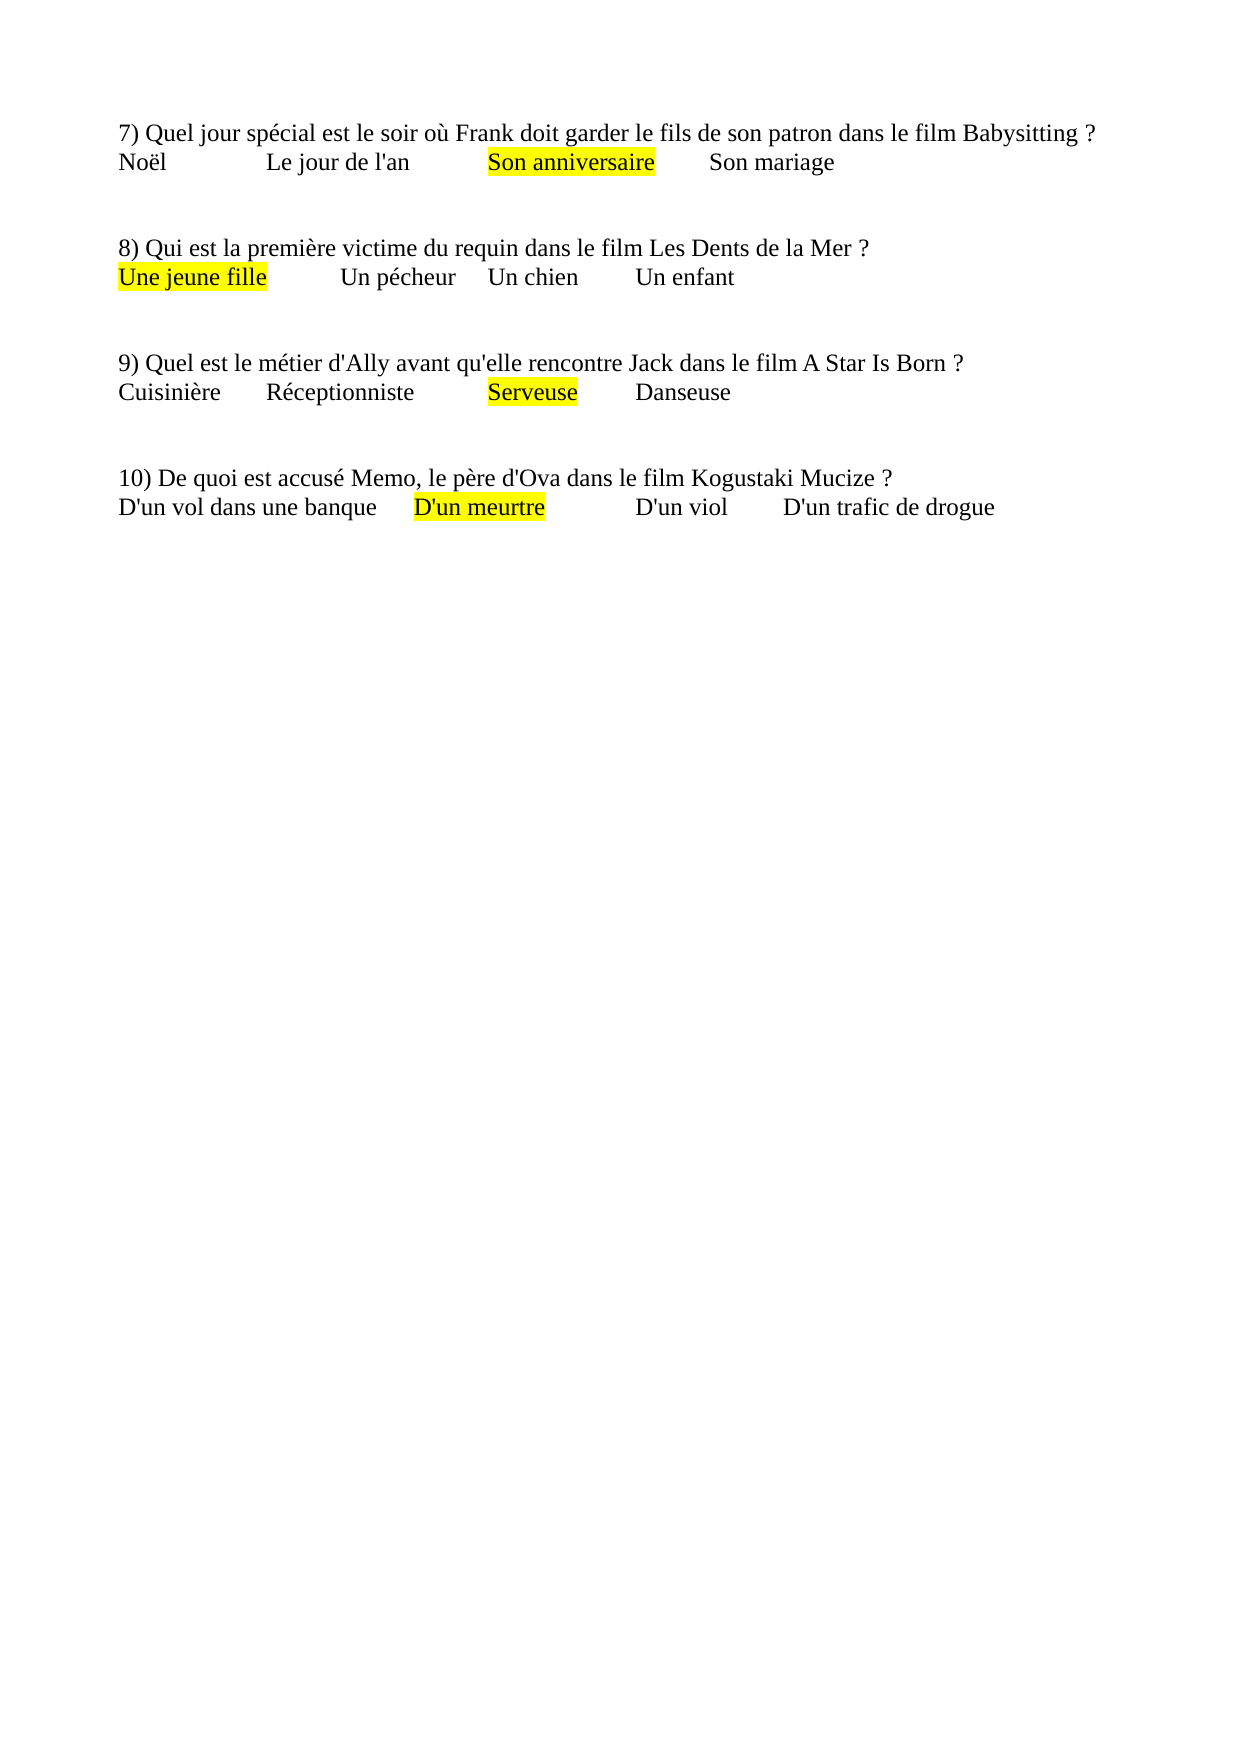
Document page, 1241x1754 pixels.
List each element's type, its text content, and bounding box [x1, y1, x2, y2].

text 10) De quoi est accusé Memo, le père d'Ova dans le film Kogustaki Mucize ? [118, 463, 1122, 492]
text D'un vol dans une banque D'un meurtre D'un viol D'un trafic de drogue [118, 492, 1122, 521]
text 9) Quel est le métier d'Ally avant qu'elle rencontre Jack dans le film A Star Is Born ? [118, 348, 1122, 377]
text 7) Quel jour spécial est le soir où Frank doit garder le fils de son patron dans le film Babysitting ? [118, 118, 1122, 147]
text Cuisinière Réceptionniste Serveuse Danseuse [118, 377, 1122, 406]
text 8) Qui est la première victime du requin dans le film Les Dents de la Mer ? [118, 233, 1122, 262]
text Noël Le jour de l'an Son anniversaire Son mariage [118, 147, 1122, 176]
text Une jeune fille Un pécheur Un chien Un enfant [118, 262, 1122, 291]
